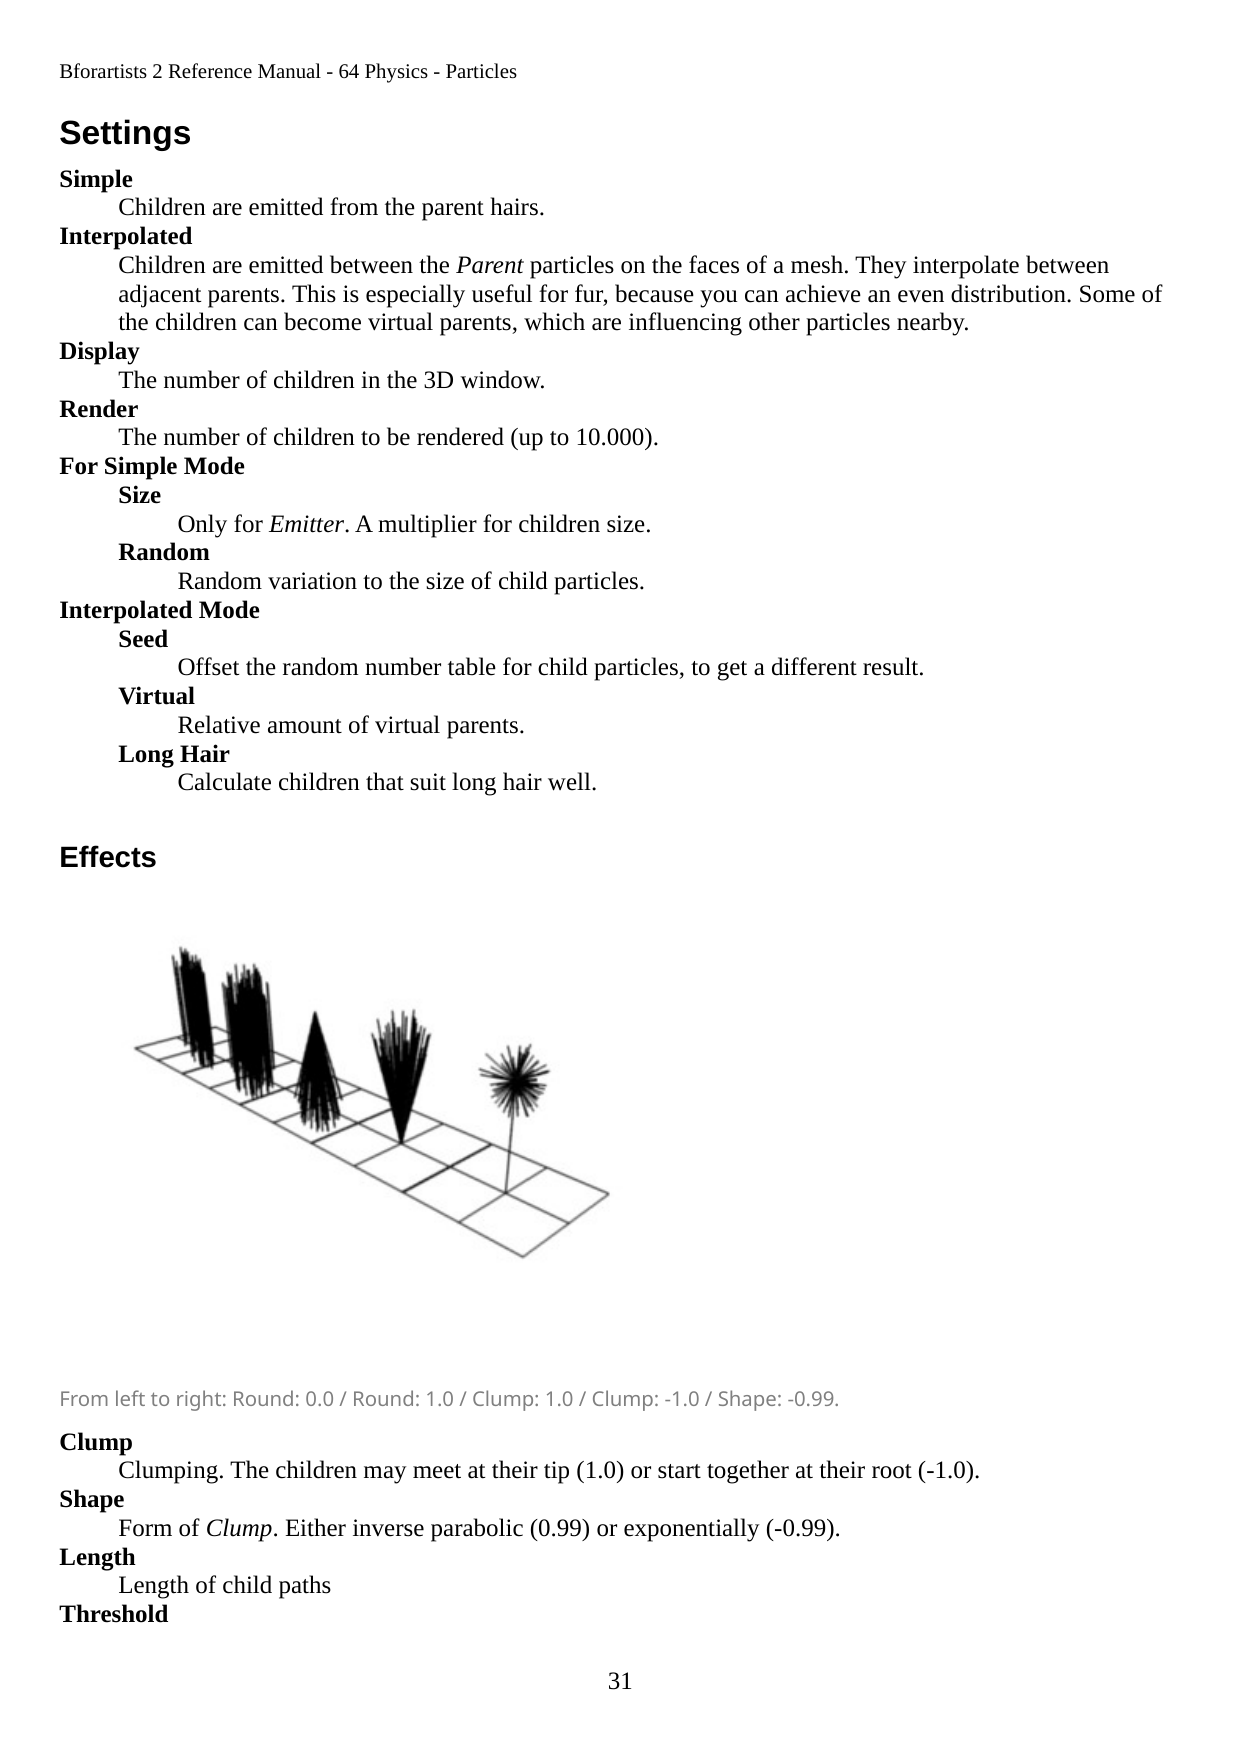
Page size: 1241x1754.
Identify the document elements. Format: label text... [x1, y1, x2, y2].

subtitle Random [118, 537, 1181, 566]
subtitle Length [59, 1542, 1181, 1571]
subtitle Render [59, 394, 1181, 422]
list The number of children in the 3D window. [118, 365, 1181, 394]
subtitle Interpolated Mode [59, 595, 1181, 624]
subtitle For Simple Mode [59, 451, 1181, 480]
subtitle Long Hair [118, 739, 1181, 767]
list The number of children to be rendered (up to 10.000). [118, 422, 1181, 451]
list Children are emitted between the Parent particles on the faces of a mesh. They interpolate between adjacent parents. This is especially useful for fur, because you can achieve an even distribution. Some of the children can become virtual parents, which are influencing other particles nearby. [118, 250, 1181, 336]
list Relative amount of virtual parents. [177, 710, 1181, 739]
list Offset the random number table for child particles, to get a different result. [177, 652, 1181, 681]
list Length of child paths [118, 1571, 1181, 1599]
subtitle Settings [59, 113, 1181, 151]
list Children are emitted from the parent hairs. [118, 192, 1181, 221]
subtitle Virtual [118, 681, 1181, 710]
list Form of Clump. Either inverse parabolic (0.99) or exponentially (-0.99). [118, 1513, 1181, 1542]
list Clumping. The children may meet at their tip (1.0) or start together at their root (-1.0). [118, 1456, 1181, 1484]
list Calculate children that suit long hair well. [177, 767, 1181, 796]
subtitle Size [118, 480, 1181, 509]
subtitle Threshold [59, 1599, 1181, 1628]
subtitle Simple [59, 164, 1181, 192]
subtitle Seed [118, 624, 1181, 652]
subtitle Clump [59, 1427, 1181, 1456]
text From left to right: Round: 0.0 / Round: 1.0 / Clump: 1.0 / Clump: -1.0 / Shape: -0.99. [59, 1381, 1181, 1412]
subtitle Shape [59, 1484, 1181, 1513]
list Only for Emitter. A multiplier for children size. [177, 509, 1181, 537]
subtitle Effects [59, 840, 1181, 874]
list Random variation to the size of child particles. [177, 566, 1181, 595]
subtitle Interpolated [59, 221, 1181, 250]
picture [59, 886, 684, 1356]
subtitle Display [59, 336, 1181, 365]
